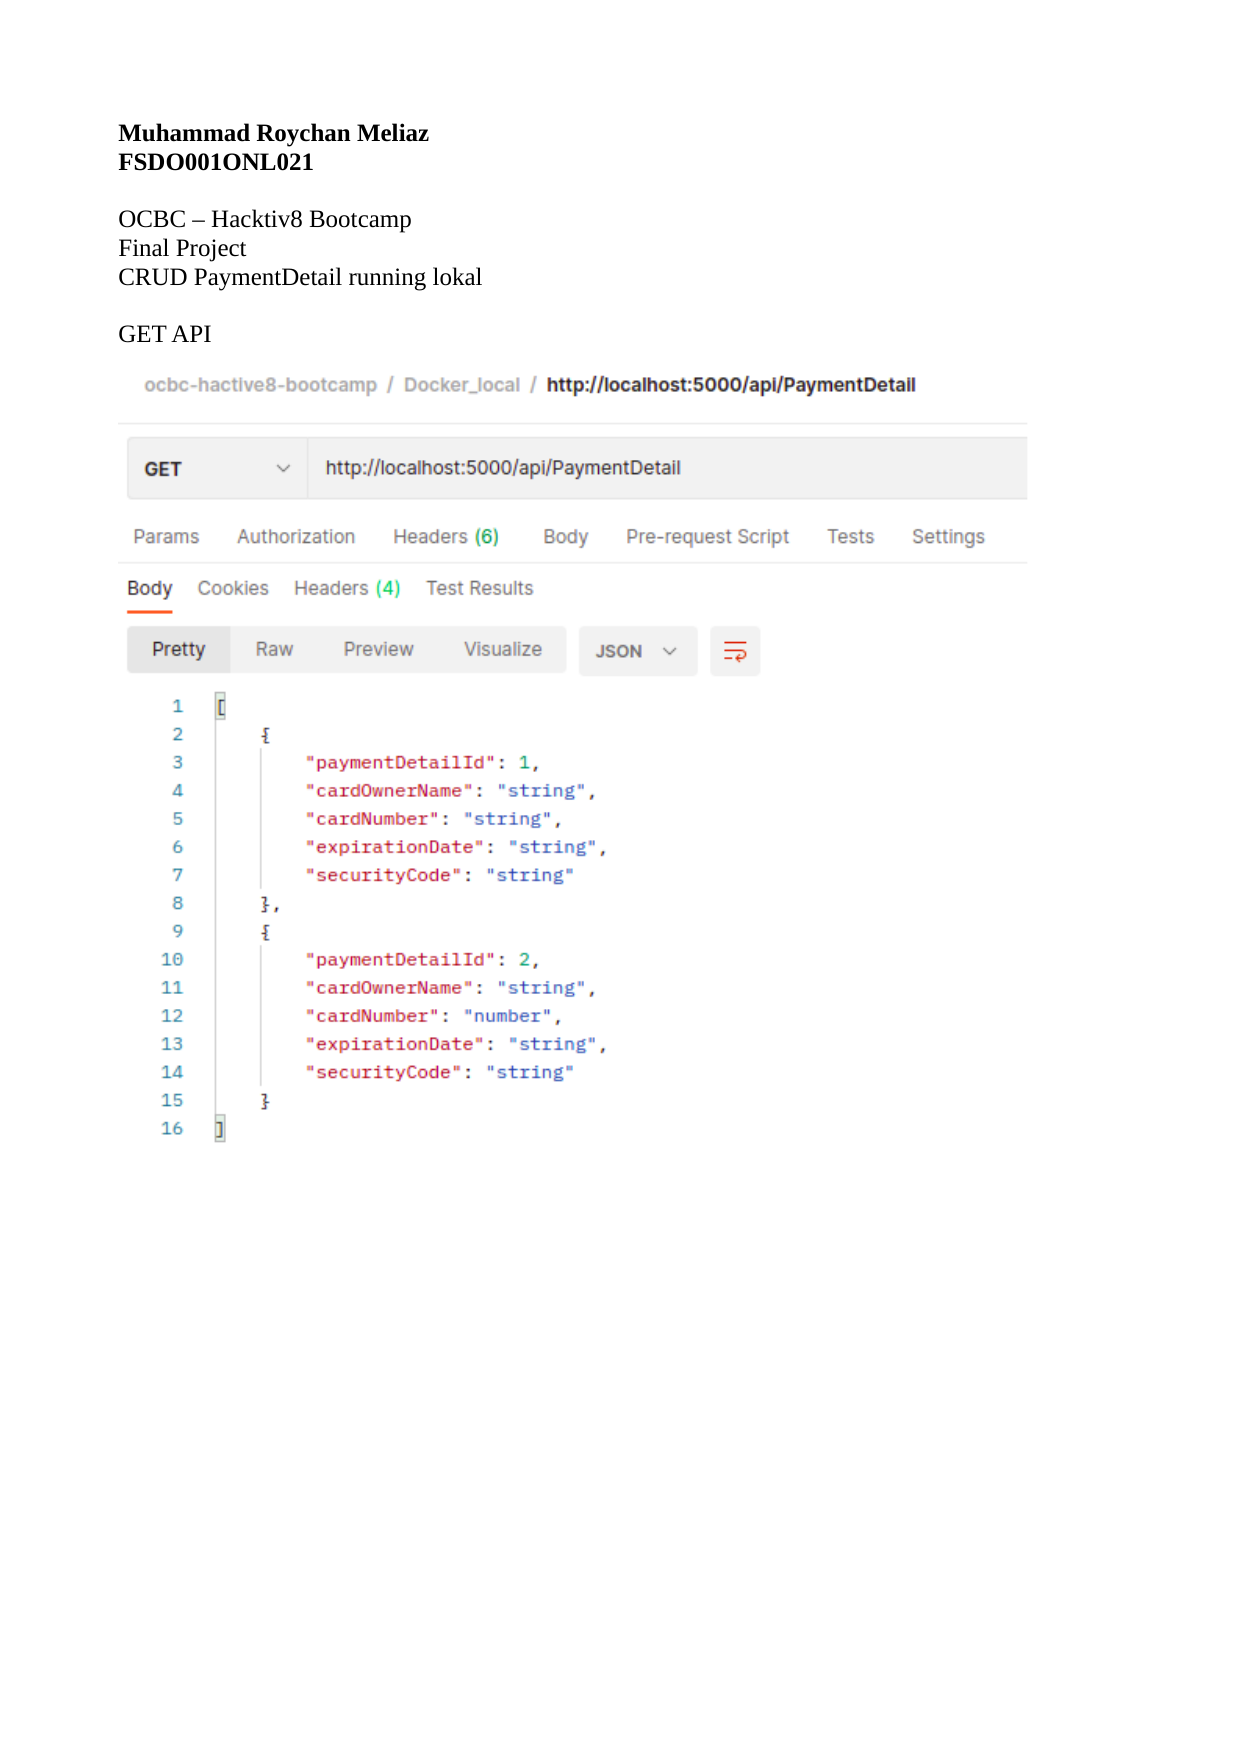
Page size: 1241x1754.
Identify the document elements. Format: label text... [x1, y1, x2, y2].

text CRUD PaymentDetail running lokal [118, 262, 1122, 291]
picture [118, 348, 1028, 1166]
text FSDO001ONL021 [118, 147, 1122, 176]
text Muhammad Roychan Meliaz [118, 118, 1122, 147]
text Final Project [118, 233, 1122, 262]
text OCBC – Hacktiv8 Bootcamp [118, 204, 1122, 233]
text GET API [118, 319, 1122, 348]
